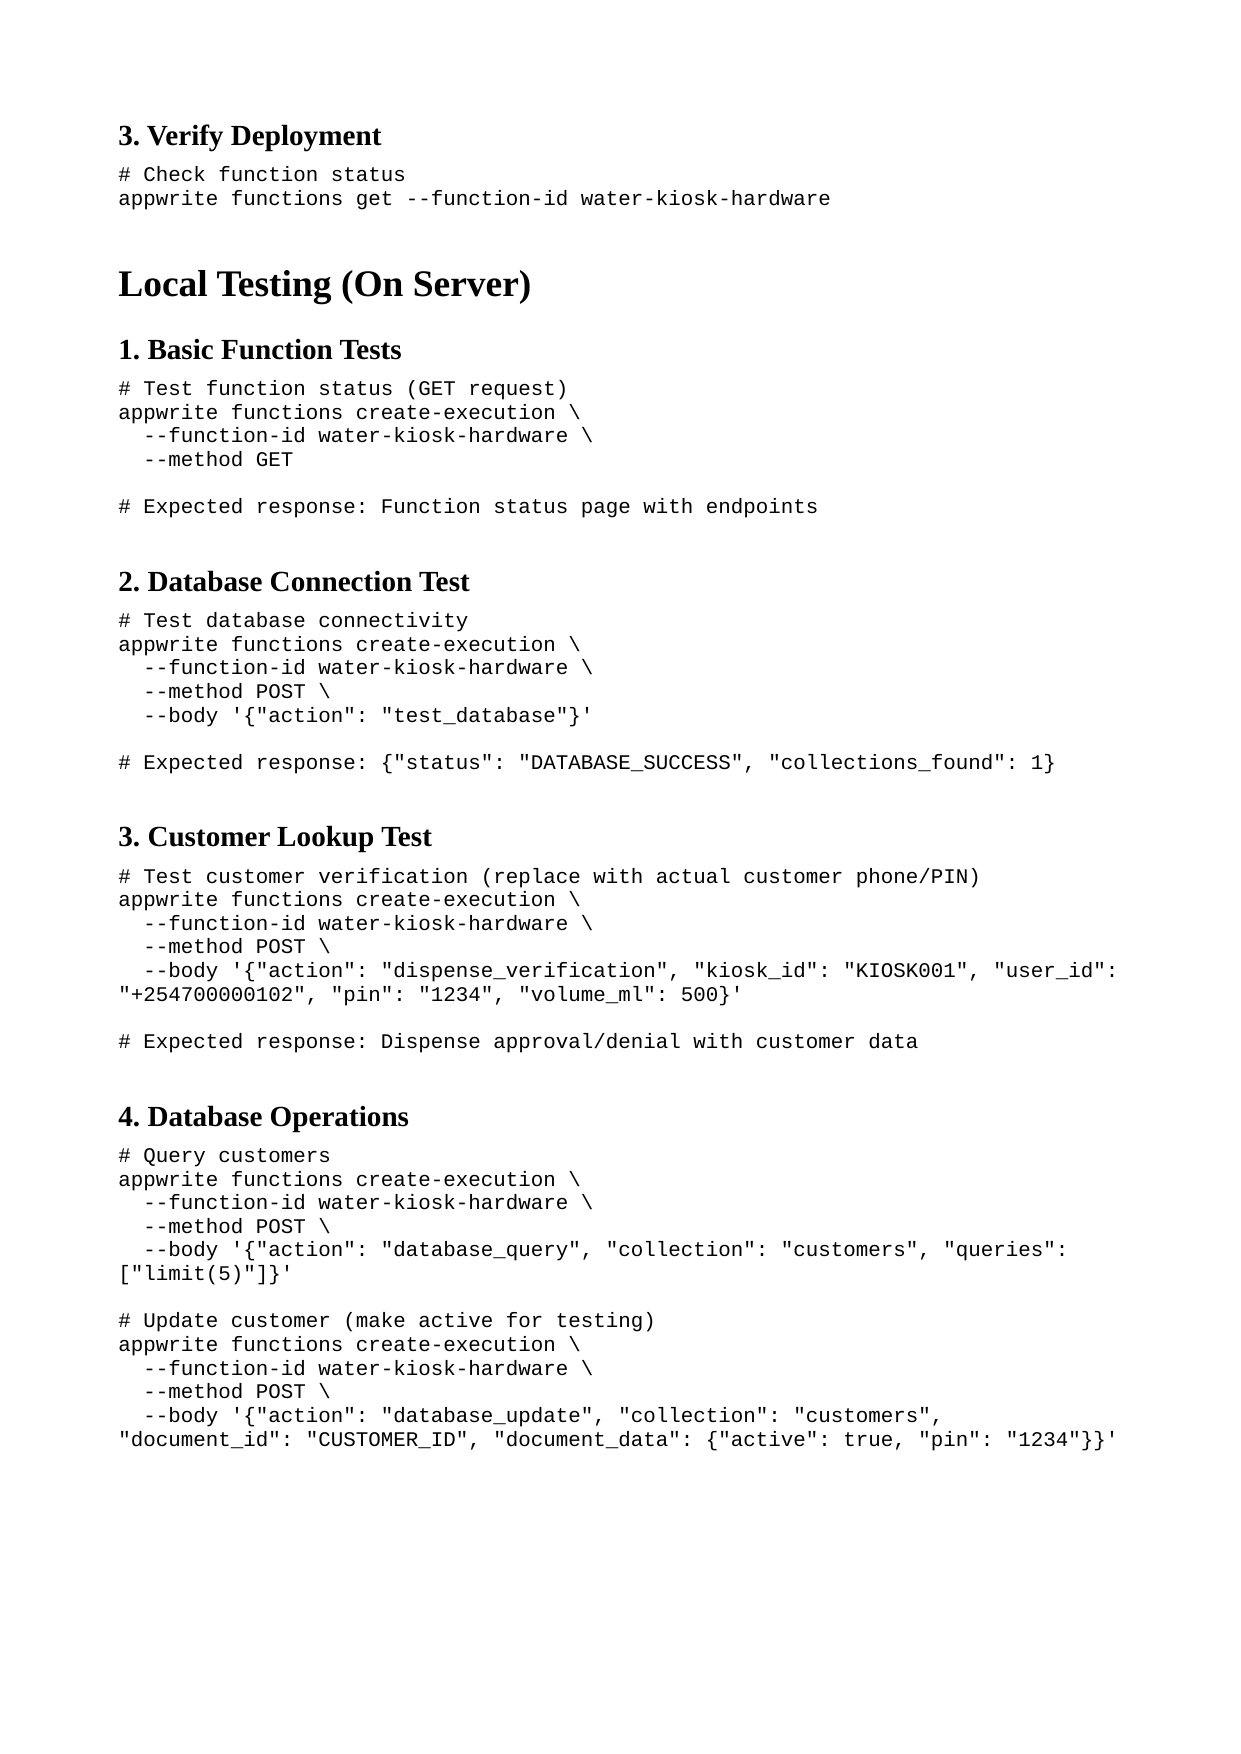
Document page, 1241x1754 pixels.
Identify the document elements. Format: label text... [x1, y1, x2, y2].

text --function-id water-kiosk-hardware \ [118, 425, 1122, 449]
text --body '{"action": "dispense_verification", "kiosk_id": "KIOSK001", "user_id": "+254700000102", "pin": "1234", "volume_ml": 500}' [118, 960, 1122, 1007]
subtitle 3. Customer Lookup Test [118, 819, 1122, 853]
subtitle 2. Database Connection Test [118, 564, 1122, 597]
text # Expected response: Dispense approval/denial with customer data [118, 1031, 1122, 1055]
text --function-id water-kiosk-hardware \ [118, 657, 1122, 681]
subtitle 1. Basic Function Tests [118, 332, 1122, 366]
text --method POST \ [118, 1381, 1122, 1405]
text appwrite functions create-execution \ [118, 1334, 1122, 1358]
subtitle 3. Verify Deployment [118, 118, 1122, 152]
text --method POST \ [118, 937, 1122, 960]
text # Expected response: {"status": "DATABASE_SUCCESS", "collections_found": 1} [118, 752, 1122, 776]
text --body '{"action": "database_update", "collection": "customers", "document_id": "CUSTOMER_ID", "document_data": {"active": true, "pin": "1234"}}' [118, 1405, 1122, 1452]
text appwrite functions create-execution \ [118, 1168, 1122, 1192]
text appwrite functions create-execution \ [118, 634, 1122, 657]
text --function-id water-kiosk-hardware \ [118, 913, 1122, 937]
text # Test function status (GET request) [118, 378, 1122, 402]
text --body '{"action": "database_query", "collection": "customers", "queries": ["limit(5)"]}' [118, 1239, 1122, 1287]
text # Test database connectivity [118, 610, 1122, 634]
text # Check function status [118, 164, 1122, 188]
text --function-id water-kiosk-hardware \ [118, 1358, 1122, 1381]
text --body '{"action": "test_database"}' [118, 704, 1122, 728]
text --method GET [118, 449, 1122, 473]
text appwrite functions get --function-id water-kiosk-hardware [118, 188, 1122, 211]
text # Update customer (make active for testing) [118, 1310, 1122, 1334]
text --method POST \ [118, 681, 1122, 704]
text # Query customers [118, 1145, 1122, 1168]
text appwrite functions create-execution \ [118, 889, 1122, 913]
subtitle Local Testing (On Server) [118, 262, 1122, 305]
text # Expected response: Function status page with endpoints [118, 496, 1122, 520]
text appwrite functions create-execution \ [118, 402, 1122, 425]
text # Test customer verification (replace with actual customer phone/PIN) [118, 866, 1122, 889]
text --function-id water-kiosk-hardware \ [118, 1192, 1122, 1216]
text --method POST \ [118, 1216, 1122, 1239]
subtitle 4. Database Operations [118, 1099, 1122, 1132]
